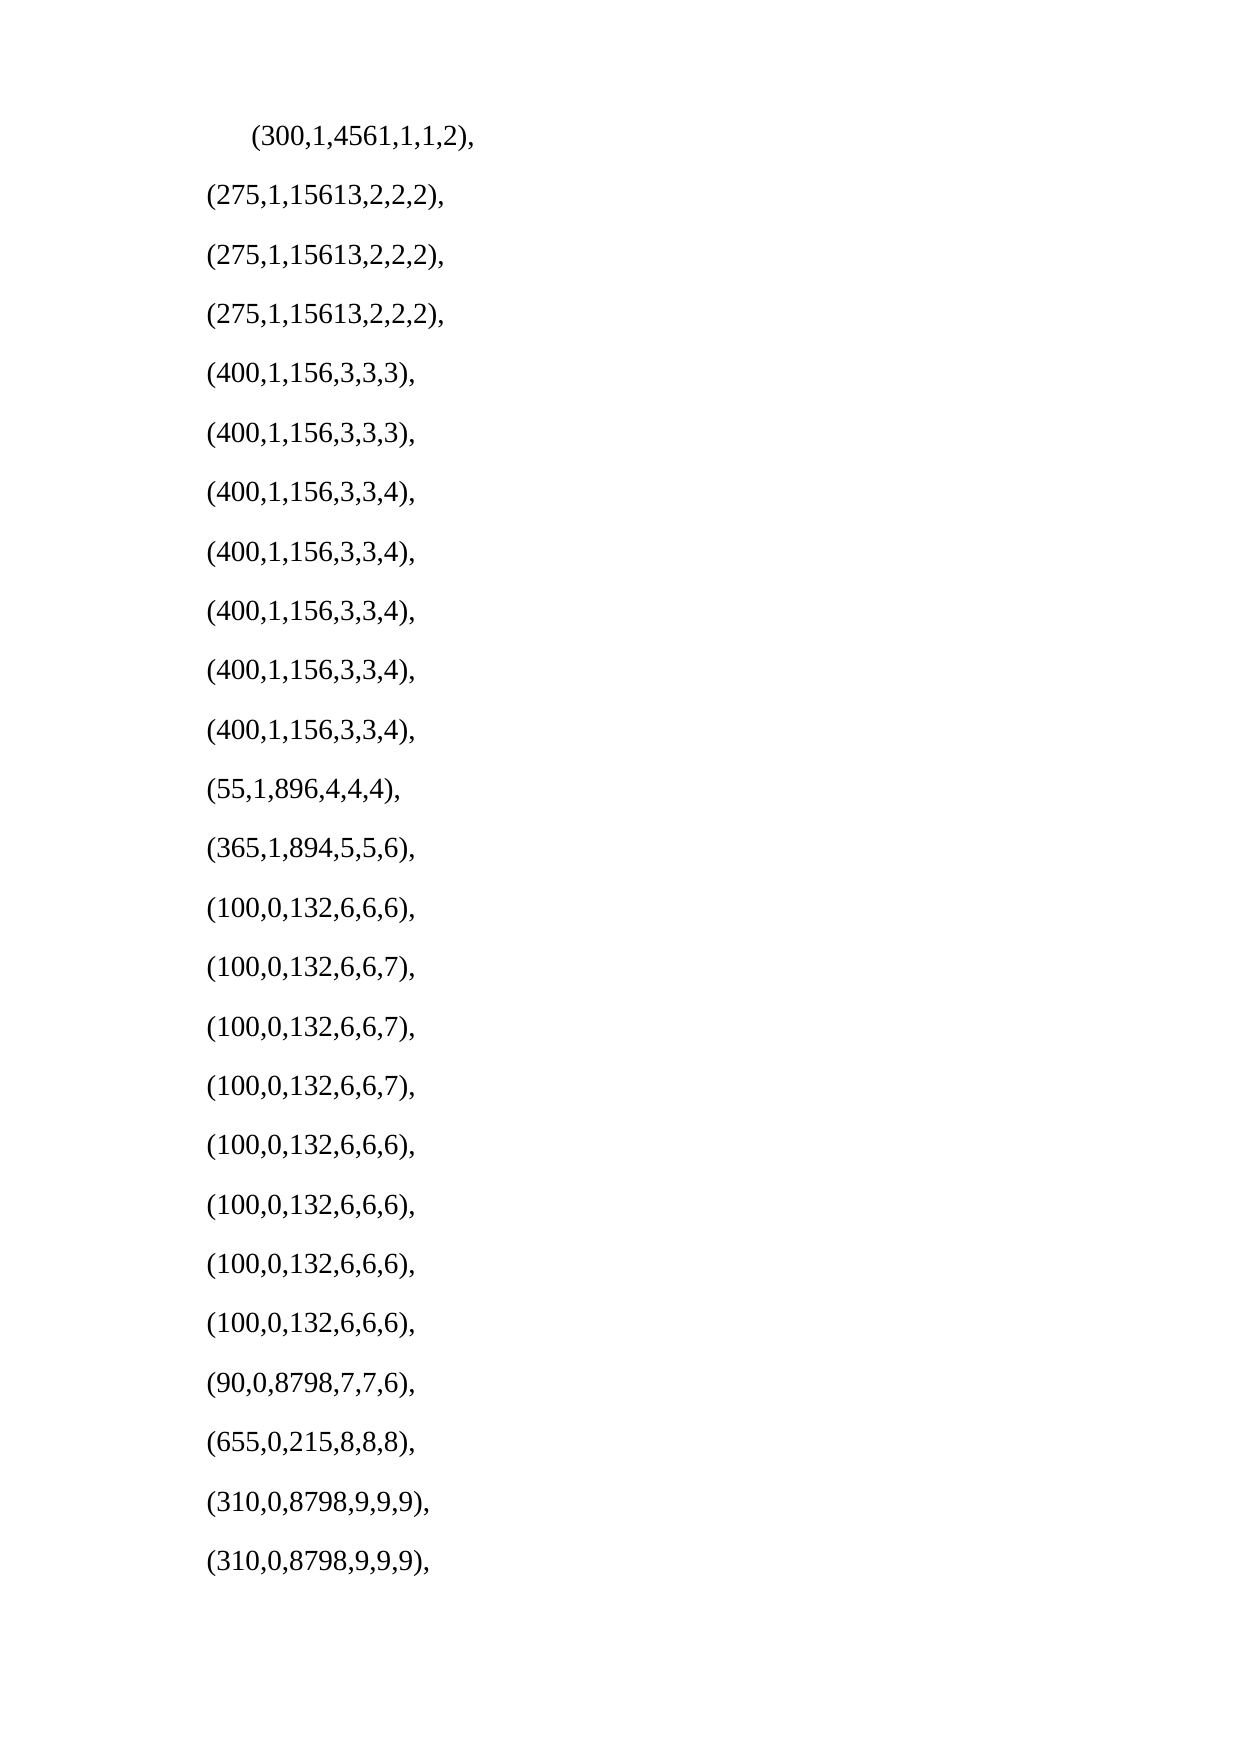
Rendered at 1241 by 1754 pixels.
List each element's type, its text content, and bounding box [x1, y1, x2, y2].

text (100,0,132,6,6,6), [177, 1187, 1152, 1220]
text (100,0,132,6,6,6), [177, 890, 1152, 923]
text (275,1,15613,2,2,2), [177, 177, 1152, 211]
text (400,1,156,3,3,3), [177, 356, 1152, 389]
text (400,1,156,3,3,4), [177, 593, 1152, 627]
text (310,0,8798,9,9,9), [177, 1484, 1152, 1517]
text (100,0,132,6,6,6), [177, 1306, 1152, 1339]
text (275,1,15613,2,2,2), [177, 296, 1152, 330]
text (400,1,156,3,3,4), [177, 474, 1152, 508]
text (310,0,8798,9,9,9), [177, 1543, 1152, 1577]
text (400,1,156,3,3,4), [177, 712, 1152, 745]
text (400,1,156,3,3,4), [177, 534, 1152, 567]
text (275,1,15613,2,2,2), [177, 237, 1152, 270]
text (55,1,896,4,4,4), [177, 771, 1152, 805]
text (400,1,156,3,3,3), [177, 415, 1152, 448]
text (365,1,894,5,5,6), [177, 831, 1152, 864]
text (100,0,132,6,6,6), [177, 1246, 1152, 1280]
text (90,0,8798,7,7,6), [177, 1365, 1152, 1398]
text (100,0,132,6,6,7), [177, 1068, 1152, 1102]
text (100,0,132,6,6,7), [177, 949, 1152, 983]
text (400,1,156,3,3,4), [177, 652, 1152, 686]
text (300,1,4561,1,1,2), [177, 118, 1152, 152]
text (100,0,132,6,6,6), [177, 1127, 1152, 1161]
text (655,0,215,8,8,8), [177, 1424, 1152, 1458]
text (100,0,132,6,6,7), [177, 1009, 1152, 1042]
